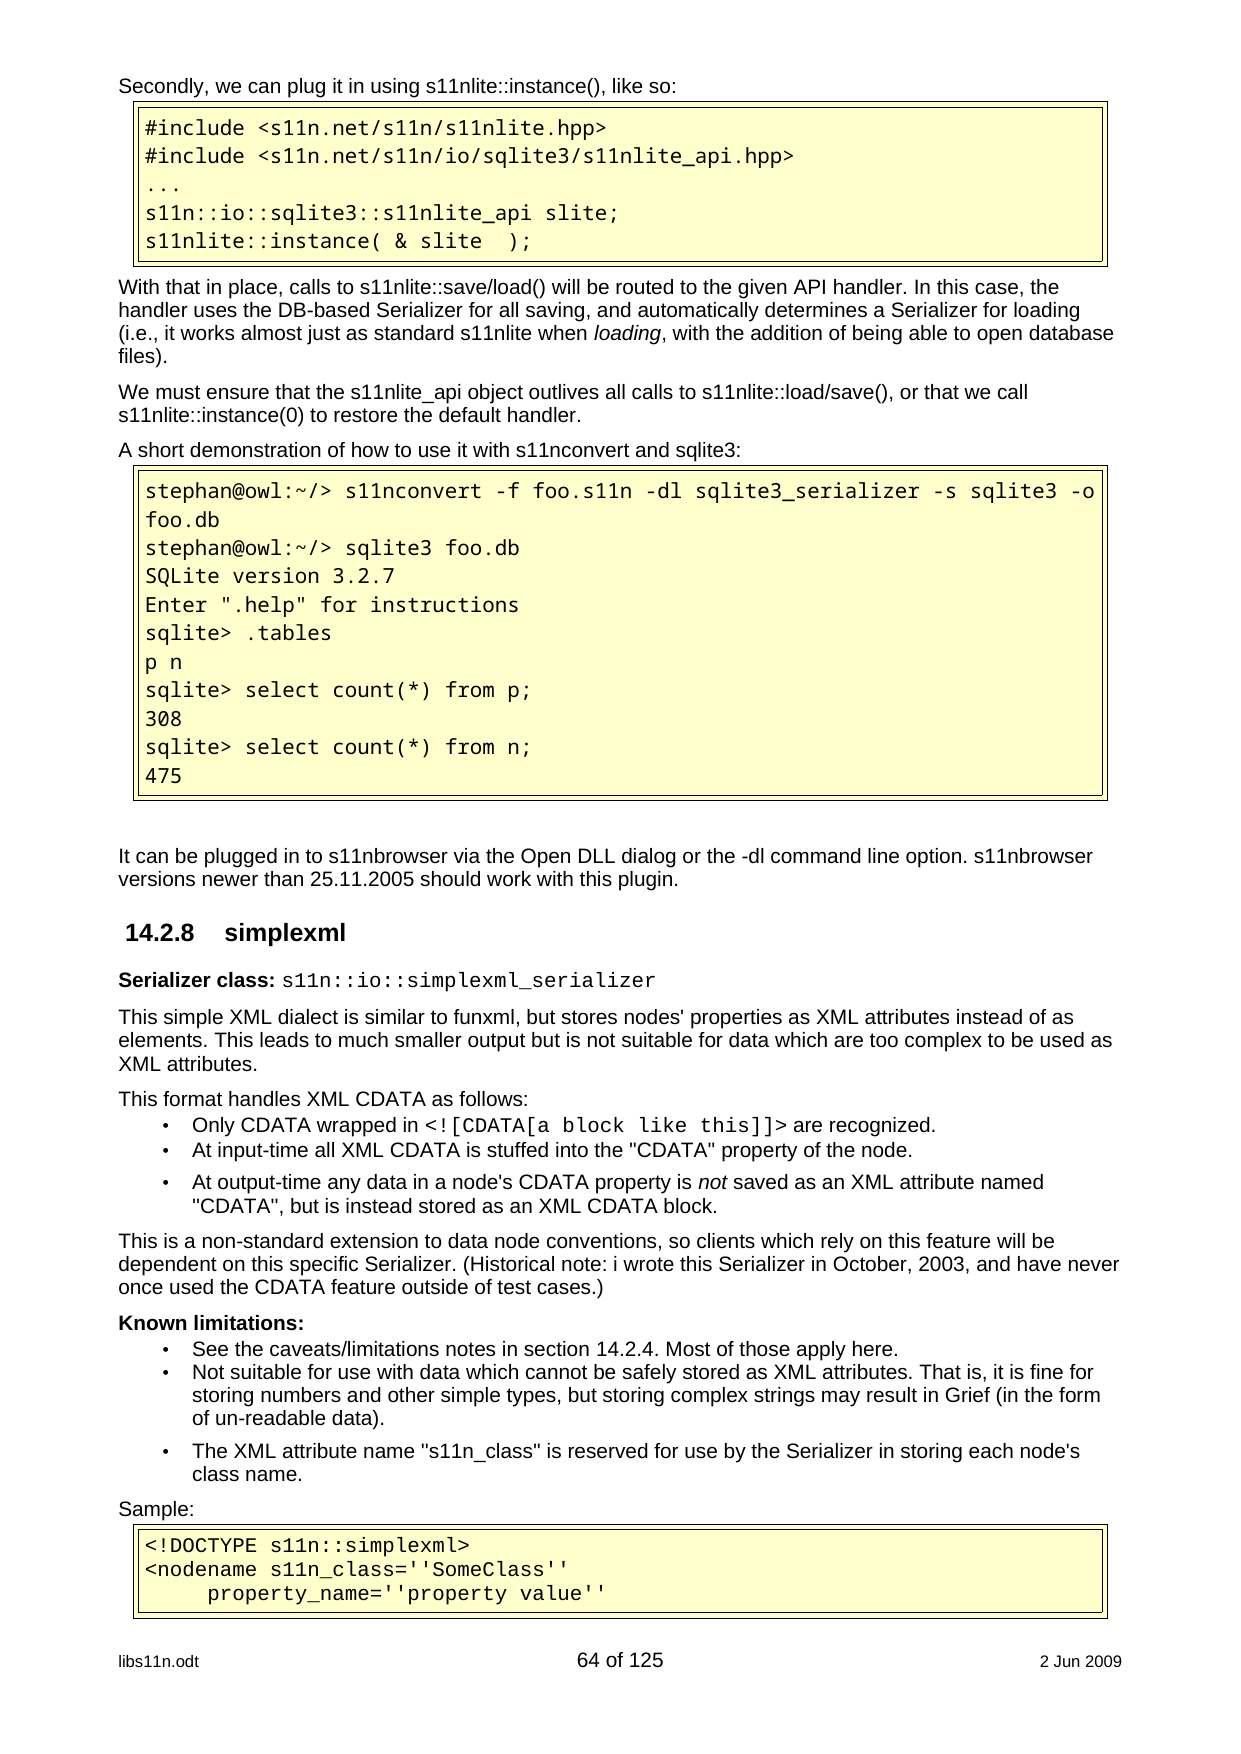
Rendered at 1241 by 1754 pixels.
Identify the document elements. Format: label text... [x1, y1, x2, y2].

list The XML attribute name ''s11n_class'' is reserved for use by the Serializer in storing each node's class name. [162, 1439, 1122, 1486]
text This simple XML dialect is similar to funxml, but stores nodes' properties as XML attributes instead of as elements. This leads to much smaller output but is not suitable for data which are too complex to be used as XML attributes. [118, 1006, 1122, 1075]
list See the caveats/limitations notes in section 14.2.4. Most of those apply here. [162, 1337, 1122, 1361]
text [1103, 636, 1107, 664]
text Serializer class: s11n::io::simplexml_serializer [118, 969, 1122, 994]
text This format handles XML CDATA as follows: [118, 1087, 1122, 1111]
text ... [139, 158, 1102, 187]
text <!DOCTYPE s11n::simplexml> [134, 1525, 1107, 1547]
text property_name=''property value'' [134, 1571, 1107, 1618]
text sqlite> select count(*) from p; [139, 664, 1102, 692]
list Not suitable for use with data which cannot be safely stored as XML attributes. That is, it is fine for storing numbers and other simple types, but storing complex strings may result in Grief (in the form of un-readable data). [162, 1361, 1122, 1430]
text stephan@owl:~/> sqlite3 foo.db [139, 522, 1102, 550]
text 475 [134, 749, 1107, 800]
text [1103, 692, 1107, 721]
text A short demonstration of how to use it with s11nconvert and sqlite3: [118, 439, 1122, 462]
text Secondly, we can plug it in using s11nlite::instance(), like so: [118, 75, 1122, 98]
text <nodename s11n_class=''SomeClass'' [139, 1547, 1102, 1571]
text With that in place, calls to s11nlite::save/load() will be routed to the given API handler. In this case, the handler uses the DB-based Serializer for all saving, and automatically determines a Serializer for loading (i.e., it works almost just as standard s11nlite when loading, with the addition of being able to open database files). [118, 275, 1122, 368]
text s11n::io::sqlite3::s11nlite_api slite; [139, 187, 1102, 215]
text 308 [139, 692, 1102, 721]
list At output-time any data in a node's CDATA property is not saved as an XML attribute named ''CDATA'', but is instead stored as an XML CDATA block. [162, 1171, 1122, 1217]
text p n [139, 636, 1102, 664]
subtitle simplexml [118, 919, 1122, 947]
text sqlite> select count(*) from n; [139, 721, 1102, 749]
text #include <s11n.net/s11n/io/sqlite3/s11nlite_api.hpp> [139, 130, 1102, 158]
text Sample: [118, 1498, 1122, 1521]
text It can be plugged in to s11nbrowser via the Open DLL dialog or the -dl command line option. s11nbrowser versions newer than 25.11.2005 should work with this plugin. [118, 845, 1122, 891]
text Enter ".help" for instructions [139, 579, 1102, 607]
text sqlite> .tables [139, 607, 1102, 636]
text [134, 692, 138, 721]
list Only CDATA wrapped in <![CDATA[a block like this]]> are recognized. [162, 1114, 1122, 1139]
text Known limitations: [118, 1311, 1122, 1334]
text [1103, 158, 1107, 187]
text SQLite version 3.2.7 [139, 550, 1102, 579]
text [134, 158, 138, 187]
text [134, 636, 138, 664]
text We must ensure that the s11nlite_api object outlives all calls to s11nlite::load/save(), or that we call s11nlite::instance(0) to restore the default handler. [118, 380, 1122, 427]
text #include <s11n.net/s11n/s11nlite.hpp> [134, 102, 1107, 130]
text This is a non-standard extension to data node conventions, so clients which rely on this feature will be dependent on this specific Serializer. (Historical note: i wrote this Serializer in October, 2003, and have never once used the CDATA feature outside of test cases.) [118, 1229, 1122, 1299]
list At input-time all XML CDATA is stuffed into the ''CDATA'' property of the node. [162, 1139, 1122, 1162]
text stephan@owl:~/> s11nconvert -f foo.s11n -dl sqlite3_serializer -s sqlite3 -o foo.db [134, 466, 1107, 522]
text s11nlite::instance( & slite ); [134, 215, 1107, 266]
